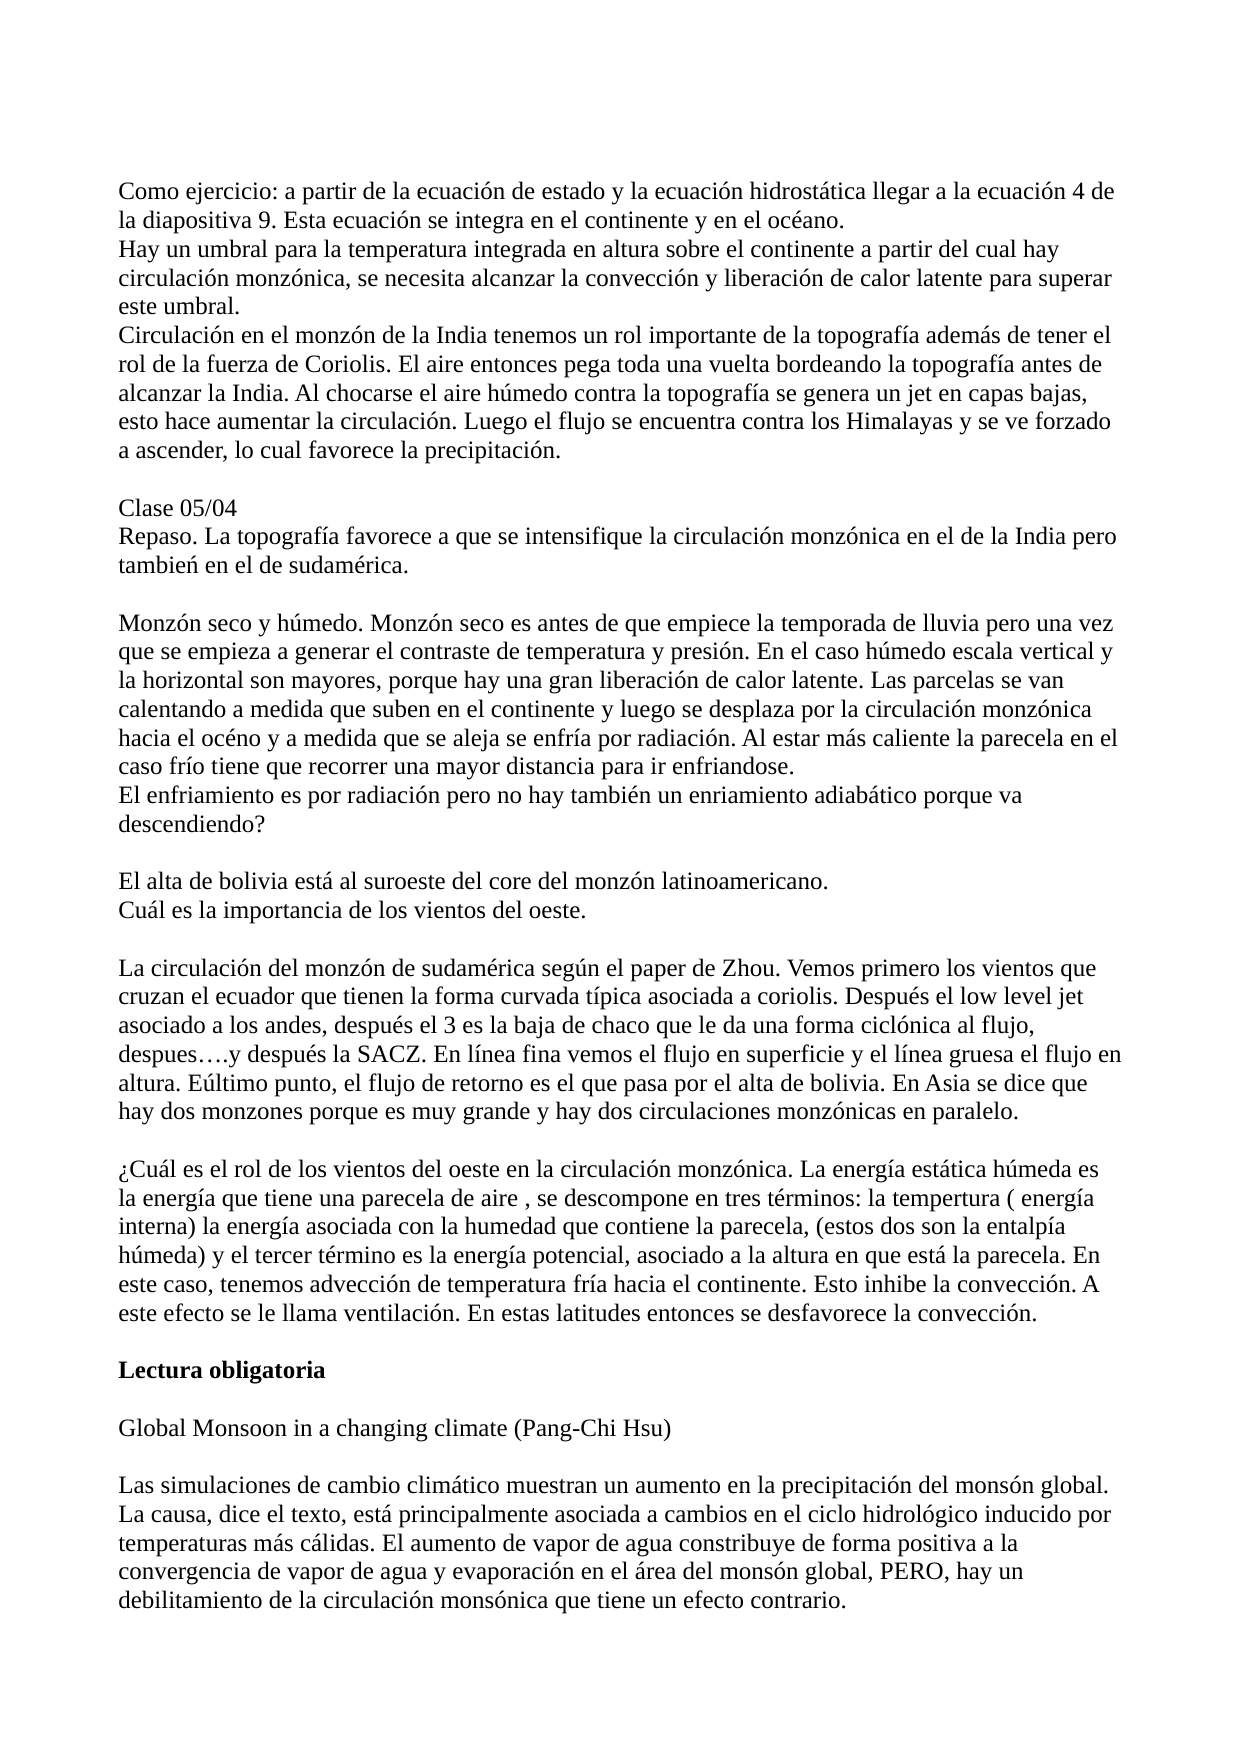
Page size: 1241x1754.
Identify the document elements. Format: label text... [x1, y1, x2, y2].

text ¿Cuál es el rol de los vientos del oeste en la circulación monzónica. La energía estática húmeda es la energía que tiene una parecela de aire , se descompone en tres términos: la tempertura ( energía interna) la energía asociada con la humedad que contiene la parecela, (estos dos son la entalpía húmeda) y el tercer término es la energía potencial, asociado a la altura en que está la parecela. En este caso, tenemos advección de temperatura fría hacia el continente. Esto inhibe la convección. A este efecto se le llama ventilación. En estas latitudes entonces se desfavorece la convección. [118, 1154, 1122, 1326]
text Repaso. La topografía favorece a que se intensifique la circulación monzónica en el de la India pero tambień en el de sudamérica. [118, 521, 1122, 579]
text El enfriamiento es por radiación pero no hay también un enriamiento adiabático porque va descendiendo? [118, 780, 1122, 838]
text Hay un umbral para la temperatura integrada en altura sobre el continente a partir del cual hay circulación monzónica, se necesita alcanzar la convección y liberación de calor latente para superar este umbral. [118, 234, 1122, 320]
text Monzón seco y húmedo. Monzón seco es antes de que empiece la temporada de lluvia pero una vez que se empieza a generar el contraste de temperatura y presión. En el caso húmedo escala vertical y la horizontal son mayores, porque hay una gran liberación de calor latente. Las parcelas se van calentando a medida que suben en el continente y luego se desplaza por la circulación monzónica hacia el océno y a medida que se aleja se enfría por radiación. Al estar más caliente la parecela en el caso frío tiene que recorrer una mayor distancia para ir enfriandose. [118, 608, 1122, 780]
text Lectura obligatoria [118, 1355, 1122, 1384]
text El alta de bolivia está al suroeste del core del monzón latinoamericano. [118, 866, 1122, 895]
text Circulación en el monzón de la India tenemos un rol importante de la topografía además de tener el rol de la fuerza de Coriolis. El aire entonces pega toda una vuelta bordeando la topografía antes de alcanzar la India. Al chocarse el aire húmedo contra la topografía se genera un jet en capas bajas, esto hace aumentar la circulación. Luego el flujo se encuentra contra los Himalayas y se ve forzado a ascender, lo cual favorece la precipitación. [118, 320, 1122, 464]
text Cuál es la importancia de los vientos del oeste. [118, 895, 1122, 924]
text Las simulaciones de cambio climático muestran un aumento en la precipitación del monsón global. La causa, dice el texto, está principalmente asociada a cambios en el ciclo hidrológico inducido por temperaturas más cálidas. El aumento de vapor de agua constribuye de forma positiva a la convergencia de vapor de agua y evaporación en el área del monsón global, PERO, hay un debilitamiento de la circulación monsónica que tiene un efecto contrario. [118, 1470, 1122, 1614]
text Como ejercicio: a partir de la ecuación de estado y la ecuación hidrostática llegar a la ecuación 4 de la diapositiva 9. Esta ecuación se integra en el continente y en el océano. [118, 176, 1122, 234]
text Clase 05/04 [118, 493, 1122, 521]
text La circulación del monzón de sudamérica según el paper de Zhou. Vemos primero los vientos que cruzan el ecuador que tienen la forma curvada típica asociada a coriolis. Después el low level jet asociado a los andes, después el 3 es la baja de chaco que le da una forma ciclónica al flujo, despues….y después la SACZ. En línea fina vemos el flujo en superficie y el línea gruesa el flujo en altura. Eúltimo punto, el flujo de retorno es el que pasa por el alta de bolivia. En Asia se dice que hay dos monzones porque es muy grande y hay dos circulaciones monzónicas en paralelo. [118, 953, 1122, 1125]
text Global Monsoon in a changing climate (Pang-Chi Hsu) [118, 1413, 1122, 1441]
